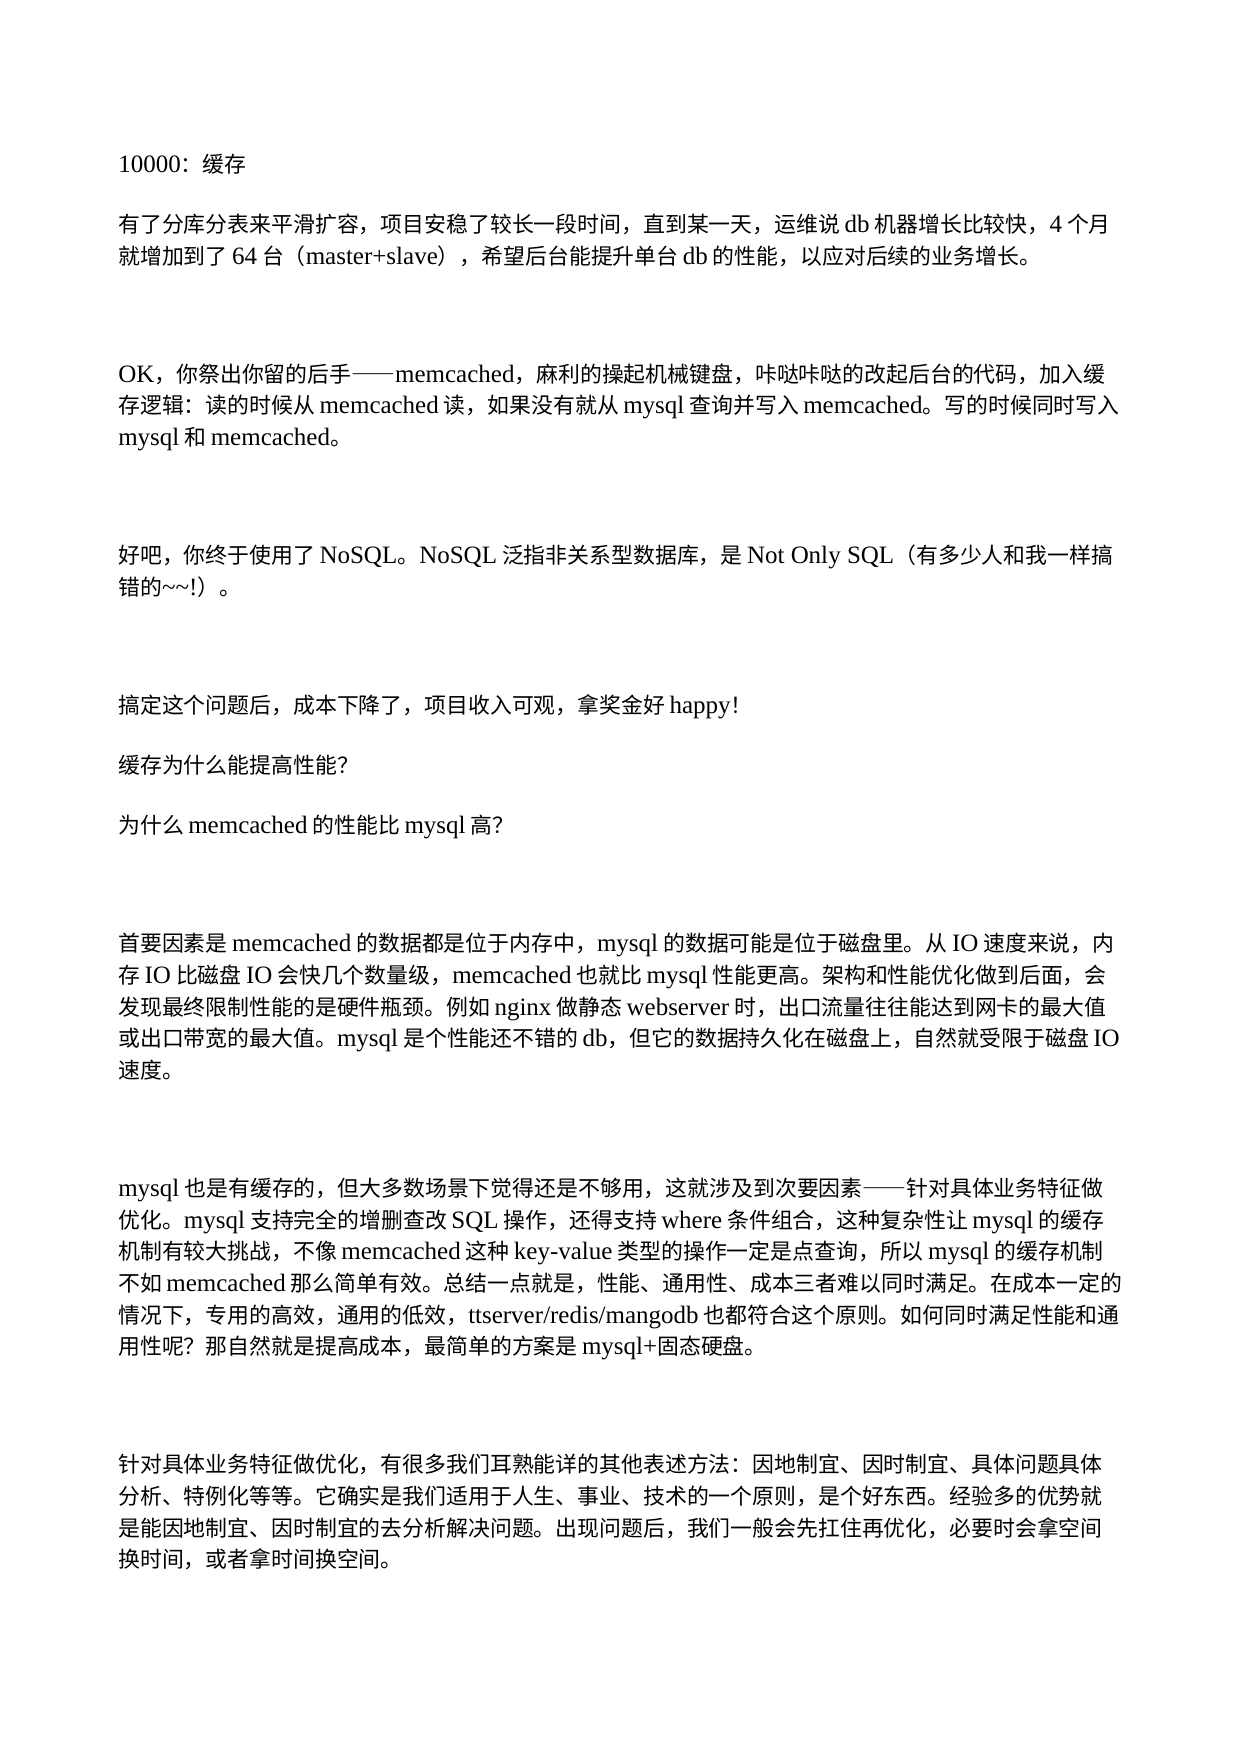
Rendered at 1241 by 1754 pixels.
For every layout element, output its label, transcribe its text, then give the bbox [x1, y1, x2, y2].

text 首要因素是memcached的数据都是位于内存中，mysql的数据可能是位于磁盘里。从IO速度来说，内存IO比磁盘IO会快几个数量级，memcached也就比mysql性能更高。架构和性能优化做到后面，会发现最终限制性能的是硬件瓶颈。例如nginx做静态webserver时，出口流量往往能达到网卡的最大值或出口带宽的最大值。mysql是个性能还不错的db，但它的数据持久化在磁盘上，自然就受限于磁盘IO速度。 [118, 926, 1122, 1085]
text 为什么memcached的性能比mysql高？ [118, 808, 1122, 840]
text 针对具体业务特征做优化，有很多我们耳熟能详的其他表述方法：因地制宜、因时制宜、具体问题具体分析、特例化等等。它确实是我们适用于人生、事业、技术的一个原则，是个好东西。经验多的优势就是能因地制宜、因时制宜的去分析解决问题。出现问题后，我们一般会先扛住再优化，必要时会拿空间换时间，或者拿时间换空间。 [118, 1447, 1122, 1574]
text 搞定这个问题后，成本下降了，项目收入可观，拿奖金好happy！ [118, 688, 1122, 719]
text 缓存为什么能提高性能？ [118, 748, 1122, 780]
text mysql也是有缓存的，但大多数场景下觉得还是不够用，这就涉及到次要因素——针对具体业务特征做优化。mysql支持完全的增删查改SQL操作，还得支持where条件组合，这种复杂性让mysql的缓存机制有较大挑战，不像memcached这种key-value类型的操作一定是点查询，所以mysql的缓存机制不如memcached那么简单有效。总结一点就是，性能、通用性、成本三者难以同时满足。在成本一定的情况下，专用的高效，通用的低效，ttserver/redis/mangodb也都符合这个原则。如何同时满足性能和通用性呢？那自然就是提高成本，最简单的方案是mysql+固态硬盘。 [118, 1171, 1122, 1361]
text OK，你祭出你留的后手——memcached，麻利的操起机械键盘，咔哒咔哒的改起后台的代码，加入缓存逻辑：读的时候从memcached读，如果没有就从mysql查询并写入memcached。写的时候同时写入mysql和memcached。 [118, 357, 1122, 452]
text 好吧，你终于使用了NoSQL。NoSQL泛指非关系型数据库，是Not Only SQL（有多少人和我一样搞错的~~!）。 [118, 538, 1122, 601]
text 有了分库分表来平滑扩容，项目安稳了较长一段时间，直到某一天，运维说db机器增长比较快，4个月就增加到了64台（master+slave），希望后台能提升单台db的性能，以应对后续的业务增长。 [118, 207, 1122, 271]
text 10000：缓存 [118, 147, 1122, 178]
